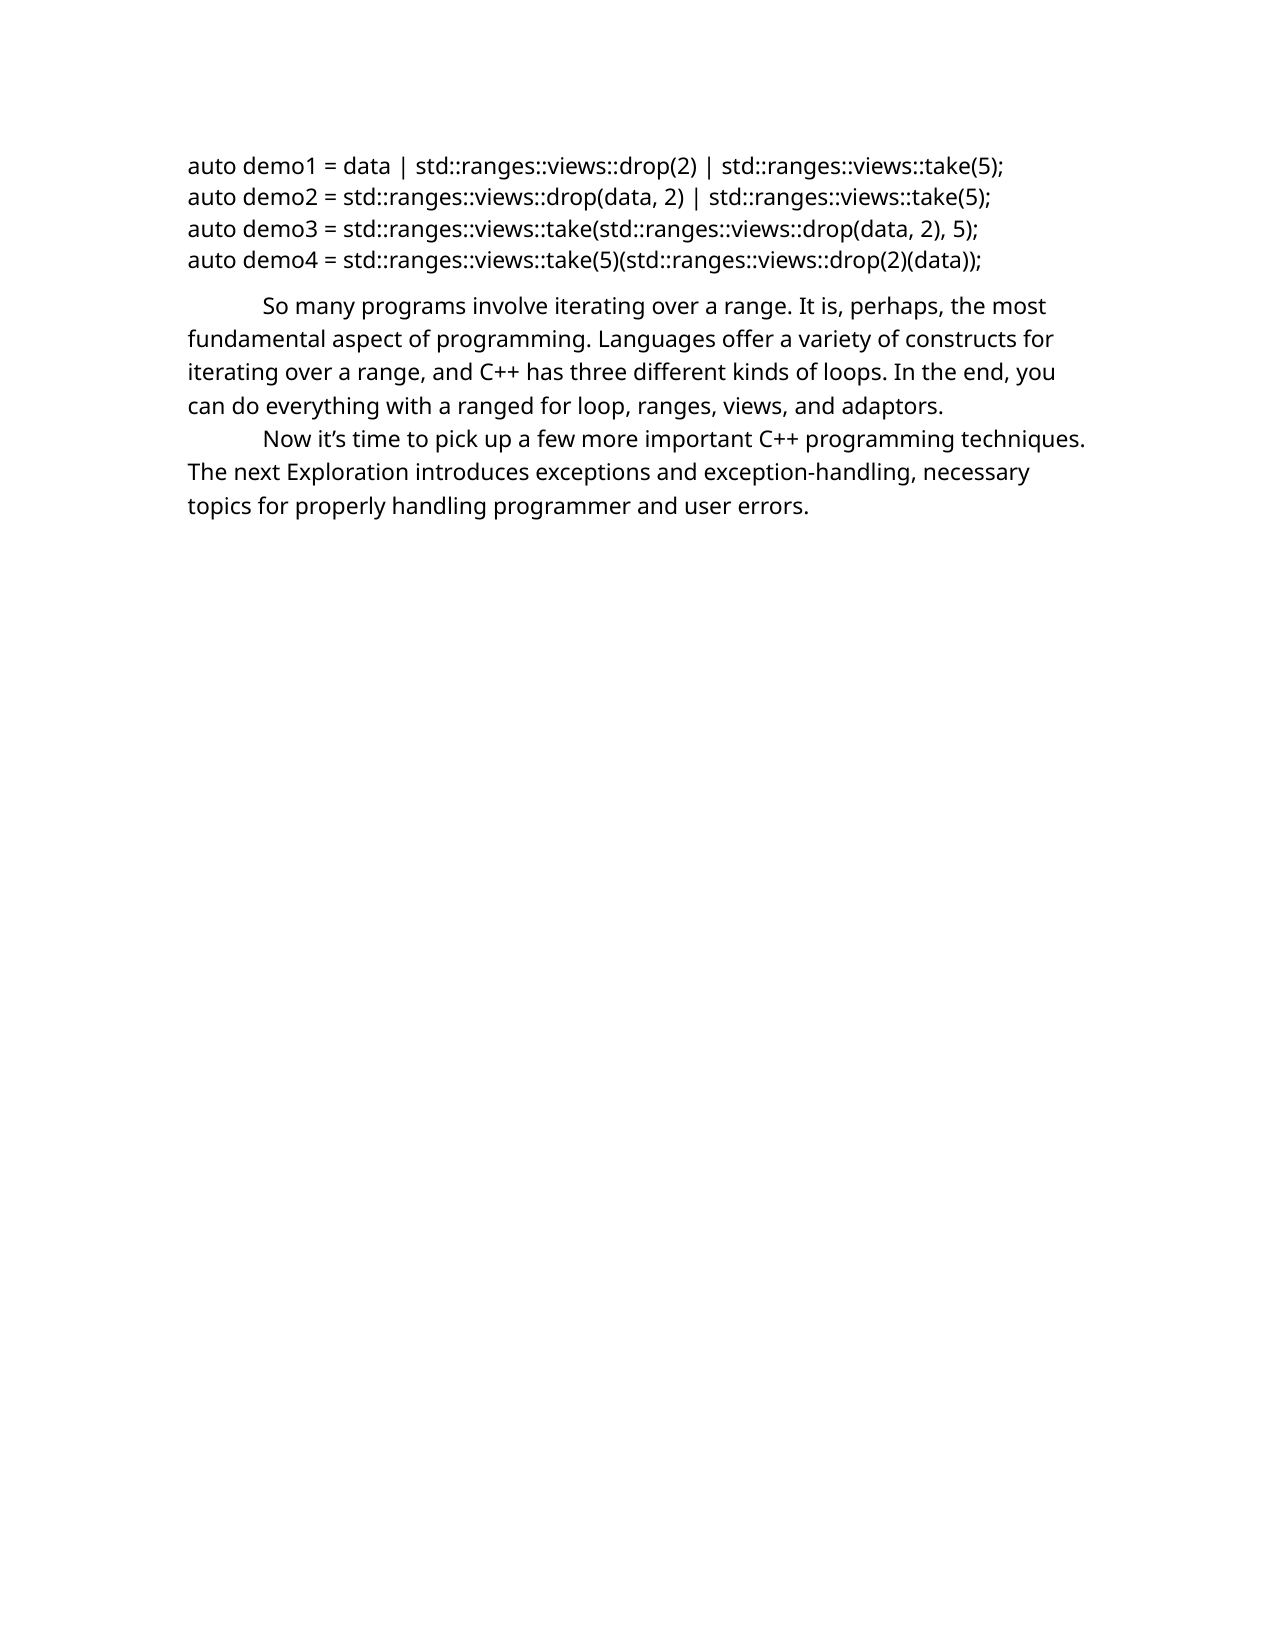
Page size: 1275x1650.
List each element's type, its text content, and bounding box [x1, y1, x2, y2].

text auto demo1 = data | std::ranges::views::drop(2) | std::ranges::views::take(5); [187, 150, 1087, 181]
text auto demo4 = std::ranges::views::take(5)(std::ranges::views::drop(2)(data)); [187, 244, 1087, 275]
text So many programs involve iterating over a range. It is, perhaps, the most fundamental aspect of programming. Languages offer a variety of constructs for iterating over a range, and C++ has three different kinds of loops. In the end, you can do everything with a ranged for loop, ranges, views, and adaptors. [187, 287, 1087, 421]
text auto demo3 = std::ranges::views::take(std::ranges::views::drop(data, 2), 5); [187, 212, 1087, 244]
text auto demo2 = std::ranges::views::drop(data, 2) | std::ranges::views::take(5); [187, 181, 1087, 212]
text Now it’s time to pick up a few more important C++ programming techniques. The next Exploration introduces exceptions and exception-handling, necessary topics for properly handling programmer and user errors. [187, 421, 1087, 521]
